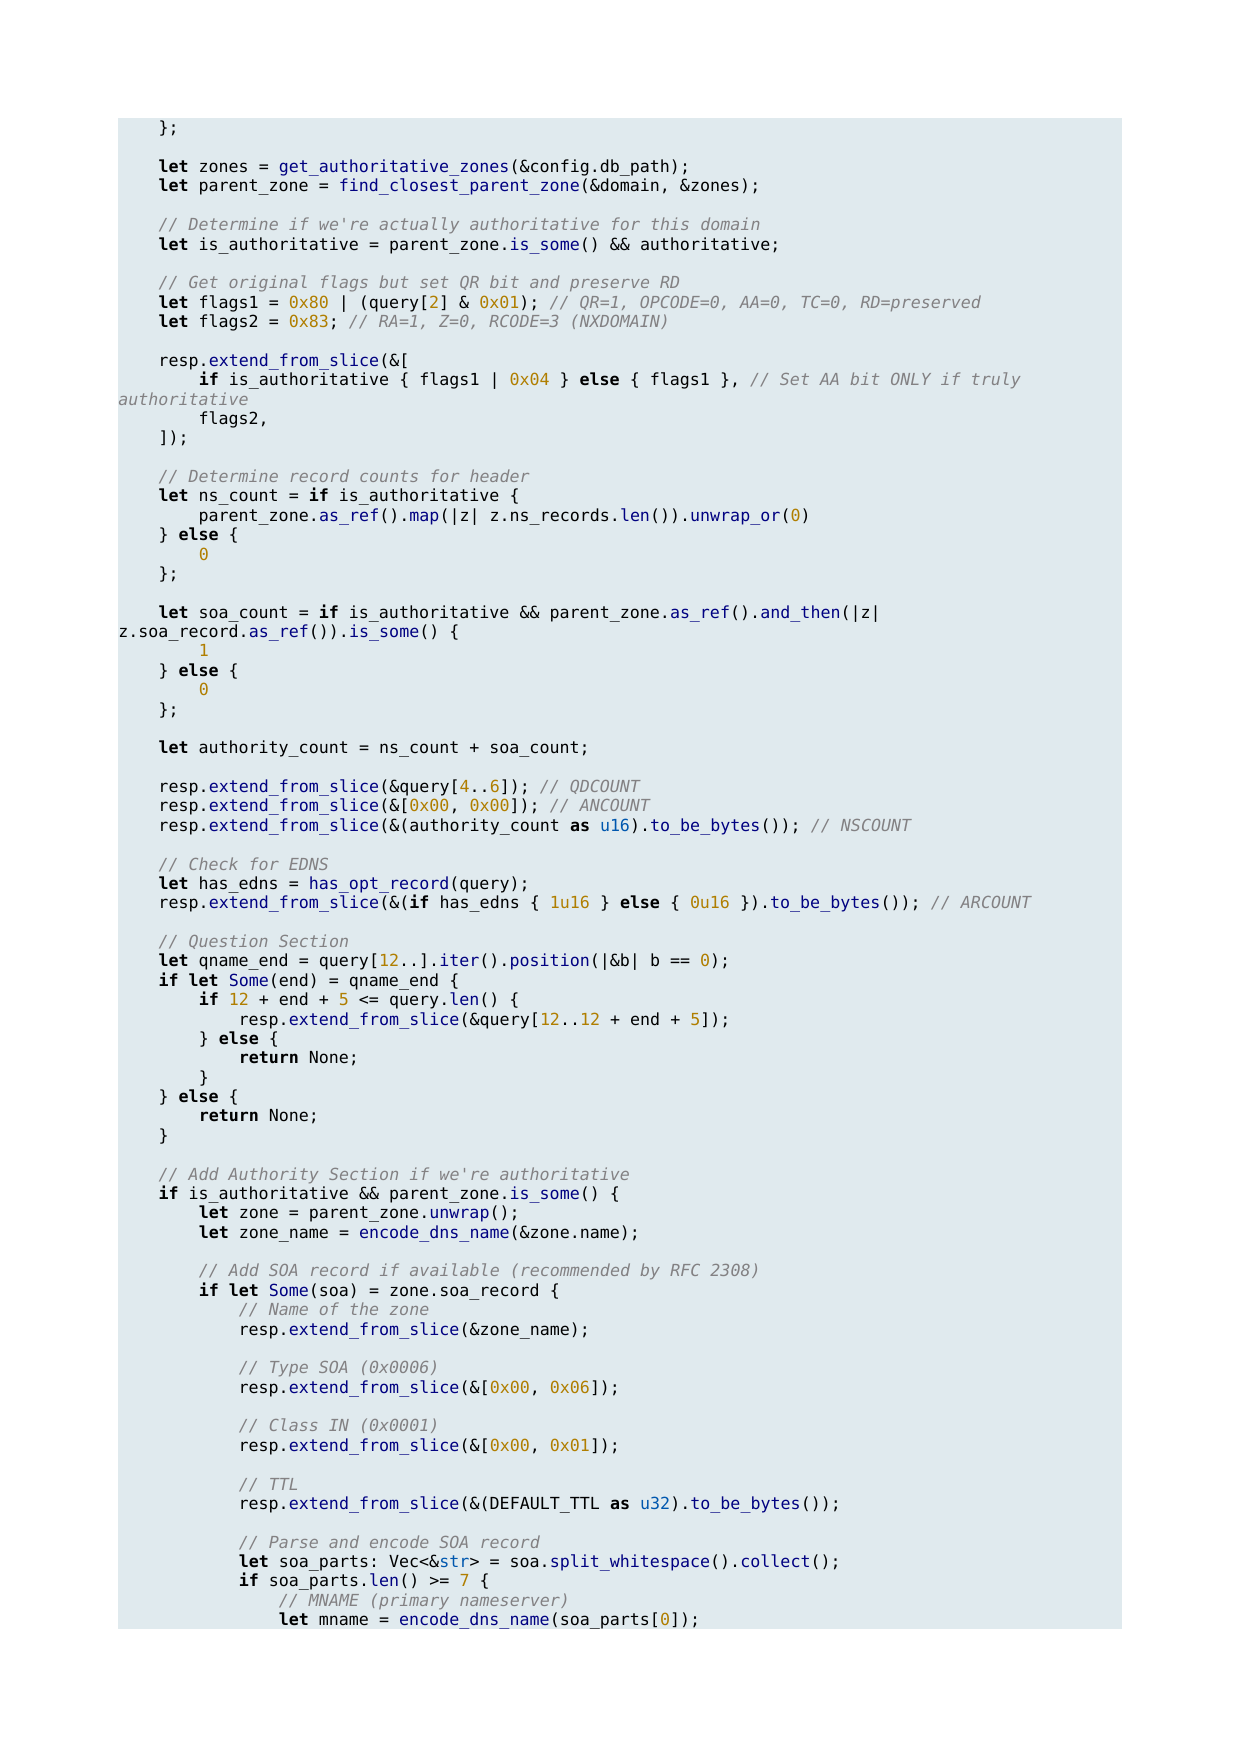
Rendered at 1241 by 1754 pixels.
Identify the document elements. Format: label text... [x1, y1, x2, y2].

text if is_authoritative && parent_zone.is_some() { [118, 1184, 1122, 1203]
text // TTL [118, 1474, 1122, 1494]
text let authority_count = ns_count + soa_count; [118, 738, 1122, 757]
text resp.extend_from_slice(&[ [118, 351, 1122, 370]
text resp.extend_from_slice(&[0x00, 0x00]); // ANCOUNT [118, 796, 1122, 816]
text if let Some(end) = qname_end { [118, 971, 1122, 990]
text } else { [118, 661, 1122, 680]
text // Class IN (0x0001) [118, 1416, 1122, 1436]
text resp.extend_from_slice(&zone_name); [118, 1319, 1122, 1339]
text let parent_zone = find_closest_parent_zone(&domain, &zones); [118, 176, 1122, 196]
text if is_authoritative { flags1 | 0x04 } else { flags1 }, // Set AA bit ONLY if truly authoritative [118, 370, 1122, 409]
text resp.extend_from_slice(&[0x00, 0x06]); [118, 1377, 1122, 1397]
text // Add SOA record if available (recommended by RFC 2308) [118, 1261, 1122, 1281]
text // Add Authority Section if we're authoritative [118, 1164, 1122, 1184]
text if let Some(soa) = zone.soa_record { [118, 1281, 1122, 1300]
text let soa_parts: Vec<&str> = soa.split_whitespace().collect(); [118, 1552, 1122, 1571]
text 0 [118, 680, 1122, 699]
text if 12 + end + 5 <= query.len() { [118, 990, 1122, 1009]
text } [118, 1067, 1122, 1087]
text resp.extend_from_slice(&query[4..6]); // QDCOUNT [118, 777, 1122, 796]
text }; [118, 699, 1122, 719]
text ]); [118, 428, 1122, 447]
text resp.extend_from_slice(&(authority_count as u16).to_be_bytes()); // NSCOUNT [118, 816, 1122, 835]
text parent_zone.as_ref().map(|z| z.ns_records.len()).unwrap_or(0) [118, 506, 1122, 525]
text let is_authoritative = parent_zone.is_some() && authoritative; [118, 234, 1122, 254]
text return None; [118, 1048, 1122, 1067]
text let ns_count = if is_authoritative { [118, 486, 1122, 506]
text let zones = get_authoritative_zones(&config.db_path); [118, 157, 1122, 176]
text // Parse and encode SOA record [118, 1532, 1122, 1552]
text let has_edns = has_opt_record(query); [118, 874, 1122, 893]
text 0 [118, 544, 1122, 564]
text resp.extend_from_slice(&(DEFAULT_TTL as u32).to_be_bytes()); [118, 1494, 1122, 1513]
text } else { [118, 1029, 1122, 1048]
text // Question Section [118, 932, 1122, 951]
text } [118, 1126, 1122, 1145]
text return None; [118, 1106, 1122, 1126]
text // Type SOA (0x0006) [118, 1358, 1122, 1377]
text let mname = encode_dns_name(soa_parts[0]); [118, 1610, 1122, 1629]
text // Check for EDNS [118, 854, 1122, 874]
text }; [118, 564, 1122, 583]
text } else { [118, 1087, 1122, 1106]
text let zone_name = encode_dns_name(&zone.name); [118, 1222, 1122, 1242]
text flags2, [118, 409, 1122, 428]
text let qname_end = query[12..].iter().position(|&b| b == 0); [118, 951, 1122, 971]
text resp.extend_from_slice(&[0x00, 0x01]); [118, 1436, 1122, 1455]
text // Name of the zone [118, 1300, 1122, 1319]
text }; [118, 118, 1122, 137]
text } else { [118, 525, 1122, 544]
text 1 [118, 641, 1122, 661]
text let flags1 = 0x80 | (query[2] & 0x01); // QR=1, OPCODE=0, AA=0, TC=0, RD=preserved [118, 292, 1122, 312]
text // Determine record counts for header [118, 467, 1122, 486]
text // MNAME (primary nameserver) [118, 1591, 1122, 1610]
text // Determine if we're actually authoritative for this domain [118, 215, 1122, 234]
text resp.extend_from_slice(&(if has_edns { 1u16 } else { 0u16 }).to_be_bytes()); // ARCOUNT [118, 893, 1122, 912]
text resp.extend_from_slice(&query[12..12 + end + 5]); [118, 1009, 1122, 1029]
text let flags2 = 0x83; // RA=1, Z=0, RCODE=3 (NXDOMAIN) [118, 312, 1122, 331]
text if soa_parts.len() >= 7 { [118, 1571, 1122, 1591]
text let zone = parent_zone.unwrap(); [118, 1203, 1122, 1222]
text // Get original flags but set QR bit and preserve RD [118, 273, 1122, 292]
text let soa_count = if is_authoritative && parent_zone.as_ref().and_then(|z| z.soa_record.as_ref()).is_some() { [118, 602, 1122, 641]
